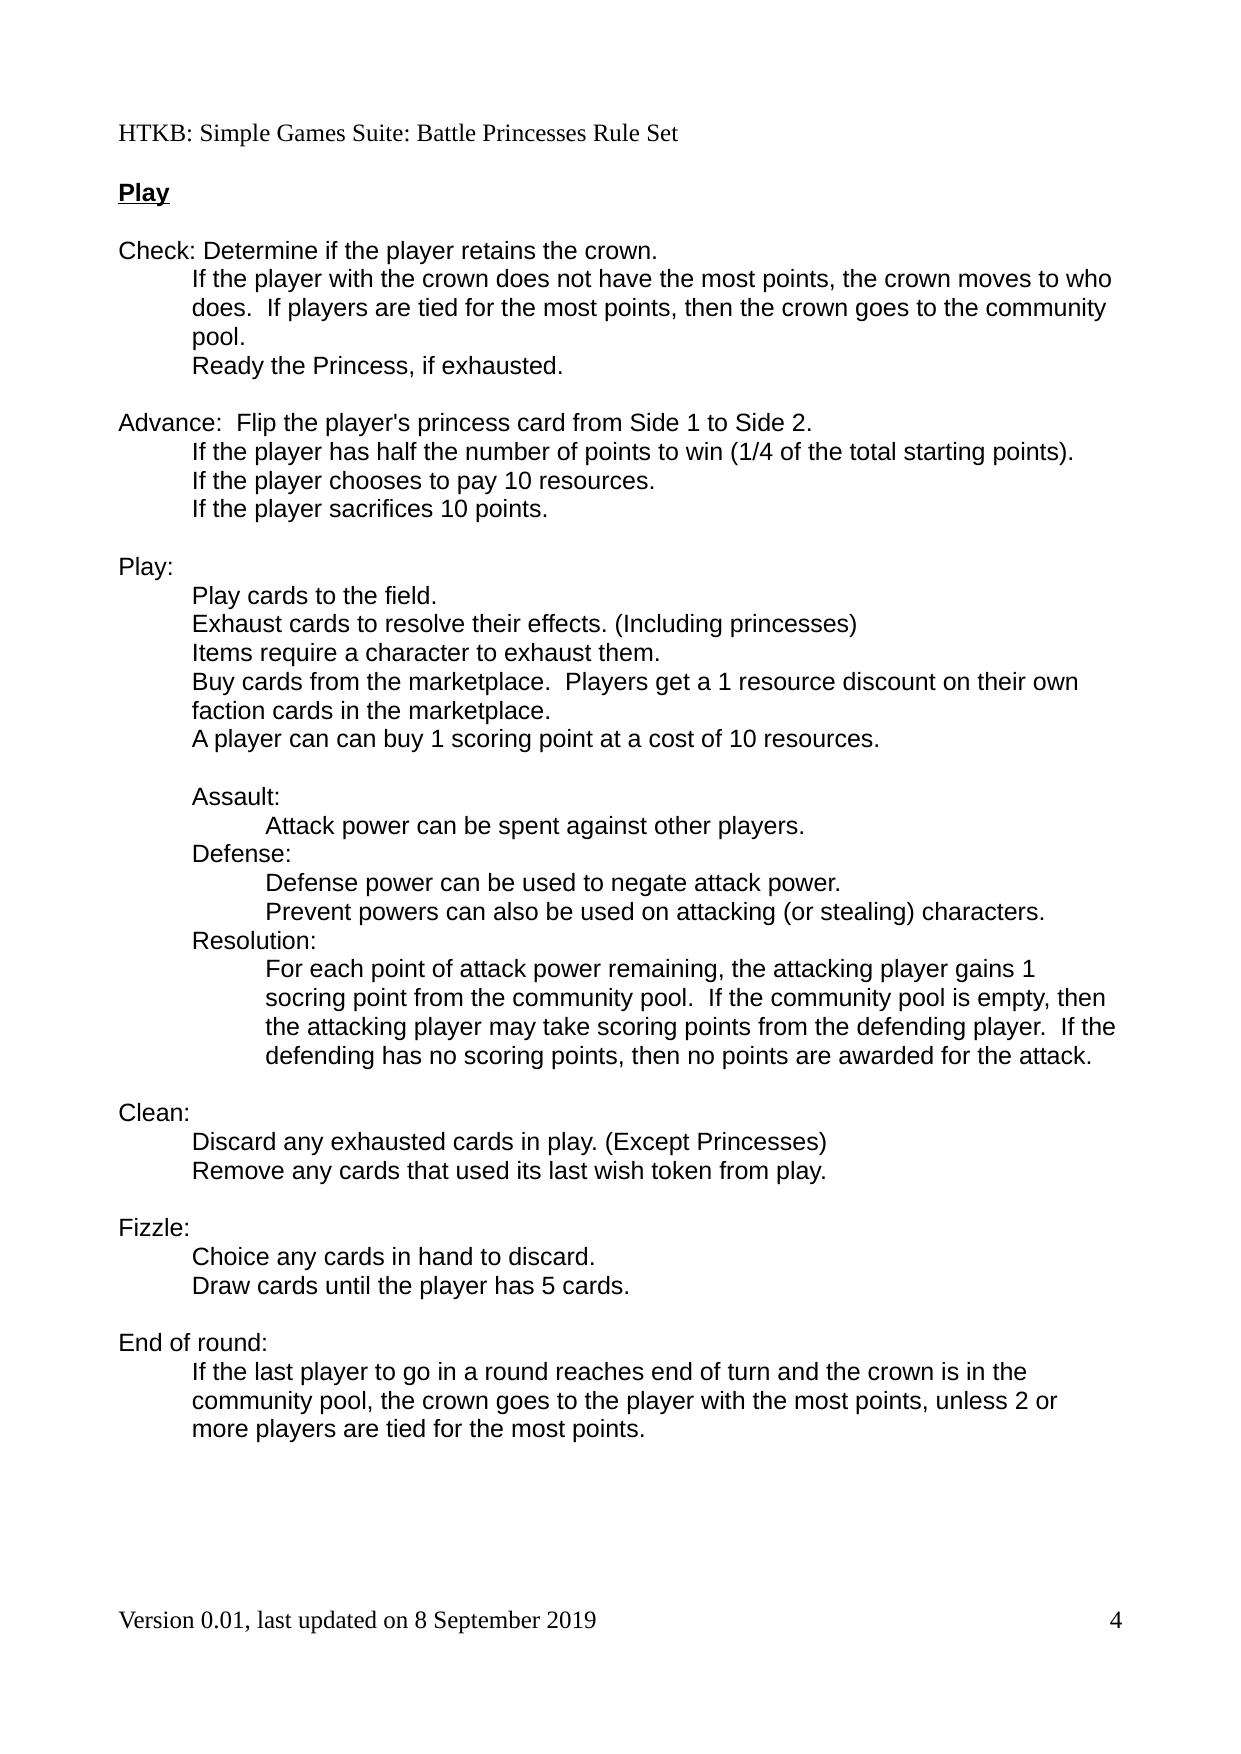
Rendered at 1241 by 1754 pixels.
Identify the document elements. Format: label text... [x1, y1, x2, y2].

text Prevent powers can also be used on attacking (or stealing) characters. [118, 897, 1122, 926]
text End of round: [118, 1328, 1122, 1357]
text Assault: [118, 753, 1122, 811]
text Remove any cards that used its last wish token from play. [118, 1156, 1122, 1184]
text Defense: [118, 839, 1122, 868]
text If the player has half the number of points to win (1/4 of the total starting points). If the player chooses to pay 10 resources. [118, 437, 1122, 494]
text Items require a character to exhaust them. [118, 638, 1122, 667]
text Resolution: [118, 926, 1122, 954]
text Play: [118, 552, 1122, 581]
text If the player sacrifices 10 points. [118, 494, 1122, 523]
text Buy cards from the marketplace. Players get a 1 resource discount on their own faction cards in the marketplace. [118, 667, 1122, 724]
text Advance: Flip the player's princess card from Side 1 to Side 2. [118, 408, 1122, 437]
text For each point of attack power remaining, the attacking player gains 1 socring point from the community pool. If the community pool is empty, then the attacking player may take scoring points from the defending player. If the defending has no scoring points, then no points are awarded for the attack. Clean: [118, 954, 1122, 1127]
text Fizzle: [118, 1213, 1122, 1242]
text Discard any exhausted cards in play. (Except Princesses) [118, 1127, 1122, 1156]
text Play cards to the field. [118, 581, 1122, 609]
text Exhaust cards to resolve their effects. (Including princesses) [118, 609, 1122, 638]
text Attack power can be spent against other players. [118, 811, 1122, 839]
text Play [118, 178, 1122, 207]
text A player can can buy 1 scoring point at a cost of 10 resources. [118, 724, 1122, 753]
text If the player with the crown does not have the most points, the crown moves to who does. If players are tied for the most points, then the crown goes to the community pool. [118, 264, 1122, 351]
text If the last player to go in a round reaches end of turn and the crown is in the community pool, the crown goes to the player with the most points, unless 2 or more players are tied for the most points. [118, 1357, 1122, 1501]
text Check: Determine if the player retains the crown. [118, 236, 1122, 264]
text Ready the Princess, if exhausted. [118, 351, 1122, 379]
text Draw cards until the player has 5 cards. [118, 1271, 1122, 1299]
text Defense power can be used to negate attack power. [118, 868, 1122, 897]
text Choice any cards in hand to discard. [118, 1242, 1122, 1271]
